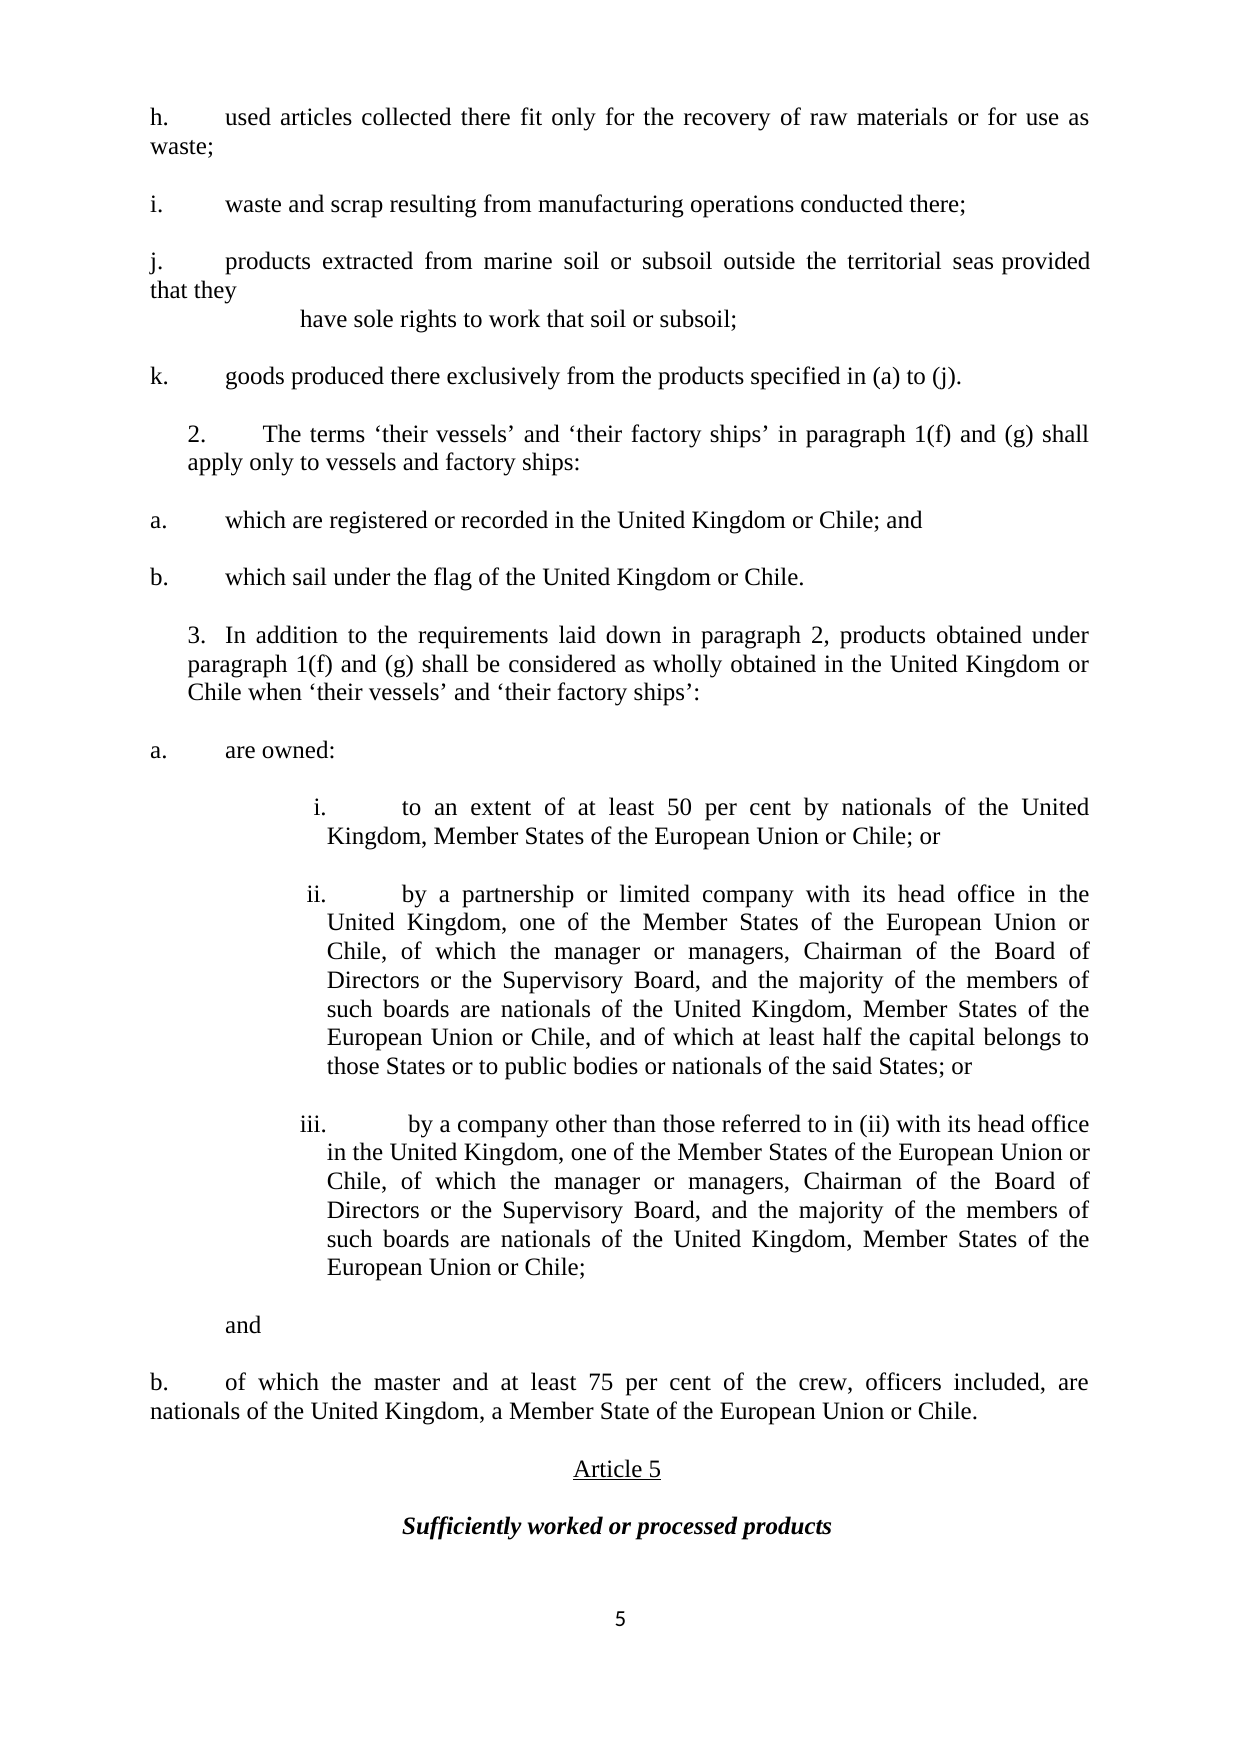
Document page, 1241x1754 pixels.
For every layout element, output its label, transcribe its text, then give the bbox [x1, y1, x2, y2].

list by a company other than those referred to in (ii) with its head office in the United Kingdom, one of the Member States of the European Union or Chile, of which the manager or managers, Chairman of the Board of Directors or the Supervisory Board, and the majority of the members of such boards are nationals of the United Kingdom, Member States of the European Union or Chile; [327, 1109, 1090, 1281]
list of which the master and at least 75 per cent of the crew, officers included, are nationals of the United Kingdom, a Member State of the European Union or Chile. [150, 1367, 1090, 1425]
list used articles collected there fit only for the recovery of raw materials or for use as waste; [150, 102, 1090, 160]
text Sufficiently worked or processed products [150, 1511, 1090, 1540]
list In addition to the requirements laid down in paragraph 2, products obtained under paragraph 1(f) and (g) shall be considered as wholly obtained in the United Kingdom or Chile when ‘their vessels’ and ‘their factory ships’: [187, 620, 1090, 706]
list products extracted from marine soil or subsoil outside the territorial seas provided that they [150, 246, 1090, 304]
list The terms ‘their vessels’ and ‘their factory ships’ in paragraph 1(f) and (g) shall apply only to vessels and factory ships: [187, 419, 1090, 476]
text have sole rights to work that soil or subsoil; [225, 304, 1090, 332]
list which are registered or recorded in the United Kingdom or Chile; and [150, 505, 1090, 534]
list which sail under the flag of the United Kingdom or Chile. [150, 562, 1090, 591]
list are owned: [150, 735, 1090, 764]
list waste and scrap resulting from manufacturing operations conducted there; [150, 189, 1090, 217]
text Article 5 [150, 1454, 1090, 1482]
list by a partnership or limited company with its head office in the United Kingdom, one of the Member States of the European Union or Chile, of which the manager or managers, Chairman of the Board of Directors or the Supervisory Board, and the majority of the members of such boards are nationals of the United Kingdom, Member States of the European Union or Chile, and of which at least half the capital belongs to those States or to public bodies or nationals of the said States; or [327, 879, 1090, 1080]
list to an extent of at least 50 per cent by nationals of the United Kingdom, Member States of the European Union or Chile; or [327, 792, 1090, 850]
list goods produced there exclusively from the products specified in (a) to (j). [150, 361, 1090, 390]
text and [150, 1310, 1090, 1339]
